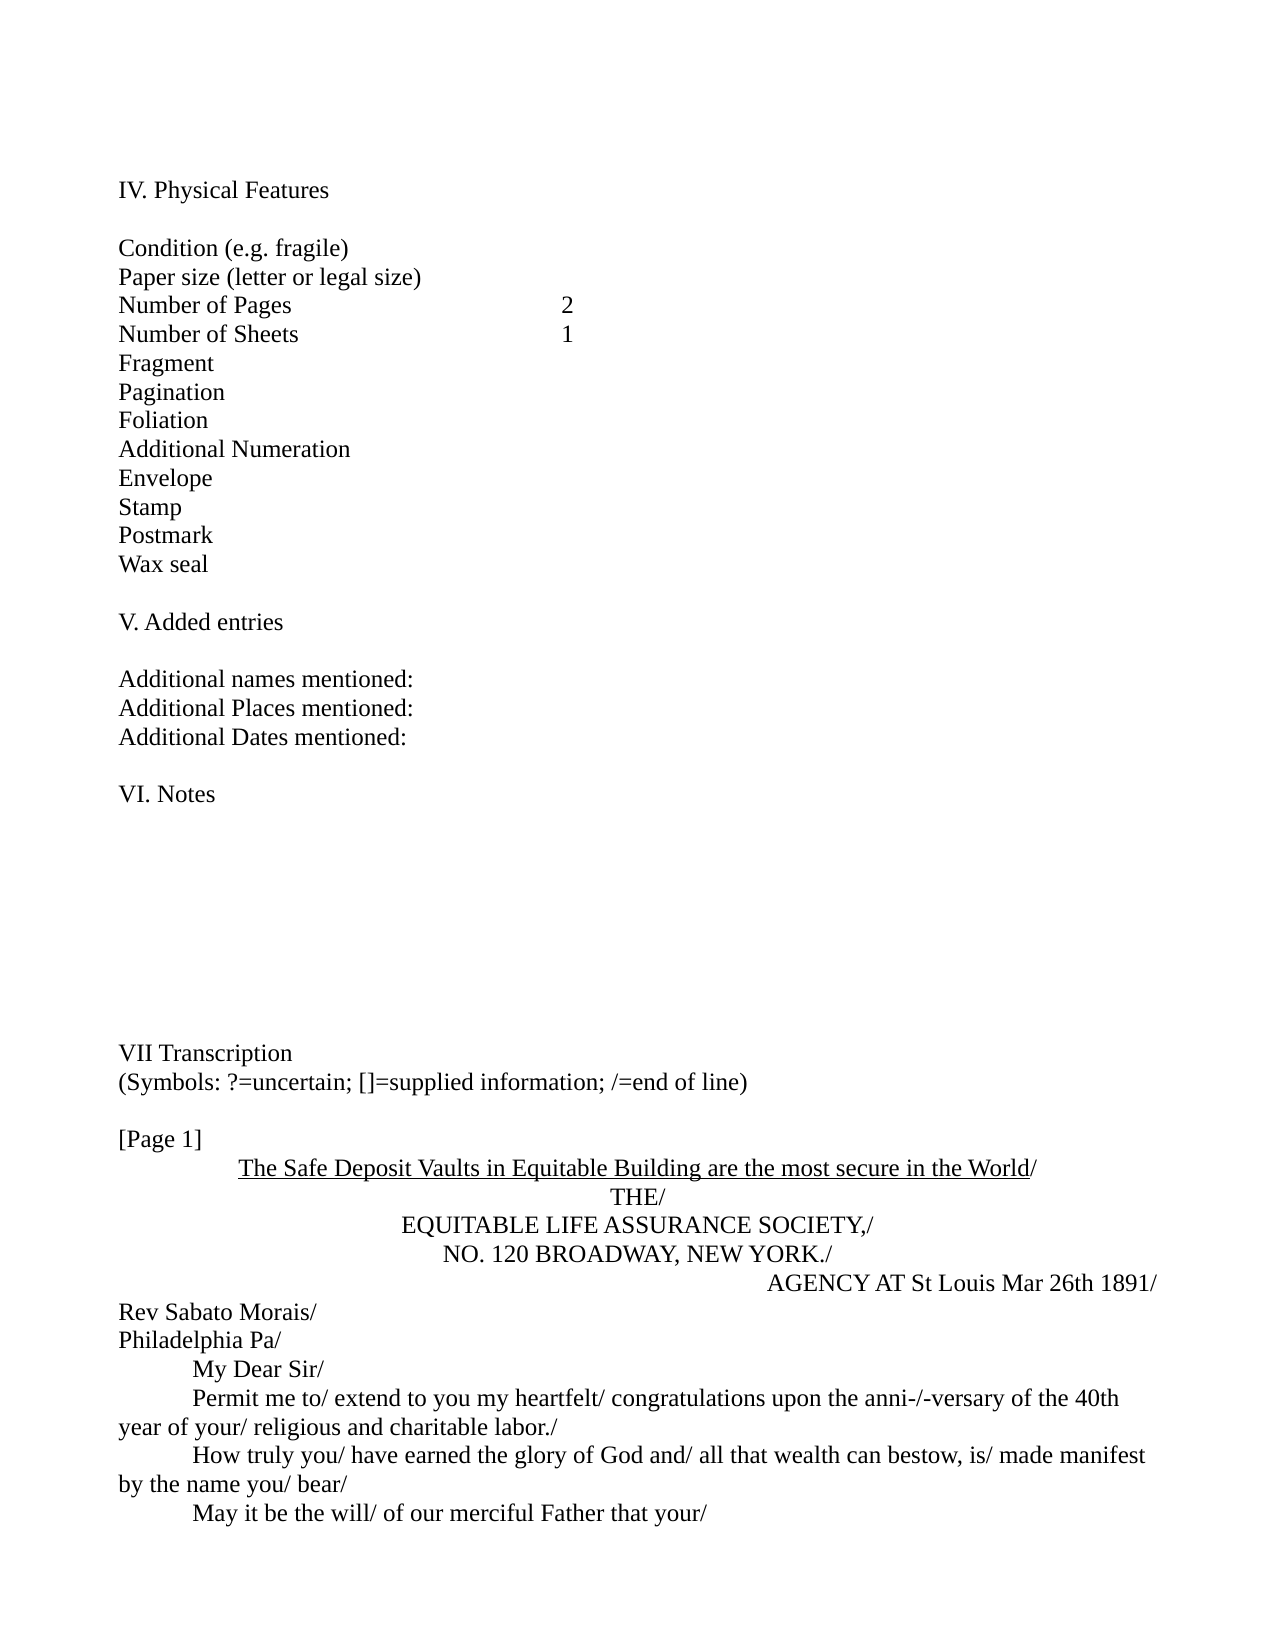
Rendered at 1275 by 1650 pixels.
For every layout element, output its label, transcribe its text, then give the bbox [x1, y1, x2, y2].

text AGENCY AT St Louis Mar 26th 1891/ [118, 1268, 1157, 1297]
text Pagination [118, 377, 1157, 406]
text Additional Numeration [118, 434, 1157, 463]
text Rev Sabato Morais/ [118, 1297, 1157, 1326]
text How truly you/ have earned the glory of God and/ all that wealth can bestow, is/ made manifest by the name you/ bear/ [118, 1441, 1157, 1498]
text Foliation [118, 406, 1157, 434]
text Number of Pages 2 [118, 291, 1157, 319]
text The Safe Deposit Vaults in Equitable Building are the most secure in the World/ [118, 1153, 1157, 1182]
text Additional Dates mentioned: [118, 722, 1157, 751]
text Paper size (letter or legal size) [118, 262, 1157, 291]
text Additional names mentioned: [118, 664, 1157, 693]
text IV. Physical Features [118, 176, 1157, 204]
text VI. Notes [118, 779, 1157, 808]
text EQUITABLE LIFE ASSURANCE SOCIETY,/ [118, 1211, 1157, 1239]
text Envelope [118, 463, 1157, 492]
text My Dear Sir/ [118, 1354, 1157, 1383]
text NO. 120 BROADWAY, NEW YORK./ [118, 1239, 1157, 1268]
text Condition (e.g. fragile) [118, 233, 1157, 262]
text THE/ [118, 1182, 1157, 1211]
text Permit me to/ extend to you my heartfelt/ congratulations upon the anni-/-versary of the 40th year of your/ religious and charitable labor./ [118, 1383, 1157, 1441]
text [Page 1] [118, 1124, 1157, 1153]
text (Symbols: ?=uncertain; []=supplied information; /=end of line) [118, 1067, 1157, 1096]
text Postma rk [118, 521, 1157, 549]
text Stamp [118, 492, 1157, 521]
text May it be the will/ of our merciful Father that your/ [118, 1498, 1157, 1527]
text Fragment [118, 348, 1157, 377]
text VII Transcription [118, 1038, 1157, 1067]
text Number of Sheets 1 [118, 319, 1157, 348]
text Wax seal [118, 549, 1157, 578]
text V. Added entries [118, 607, 1157, 636]
text Additional Places mentioned: [118, 693, 1157, 722]
text Philadelphia Pa/ [118, 1326, 1157, 1354]
